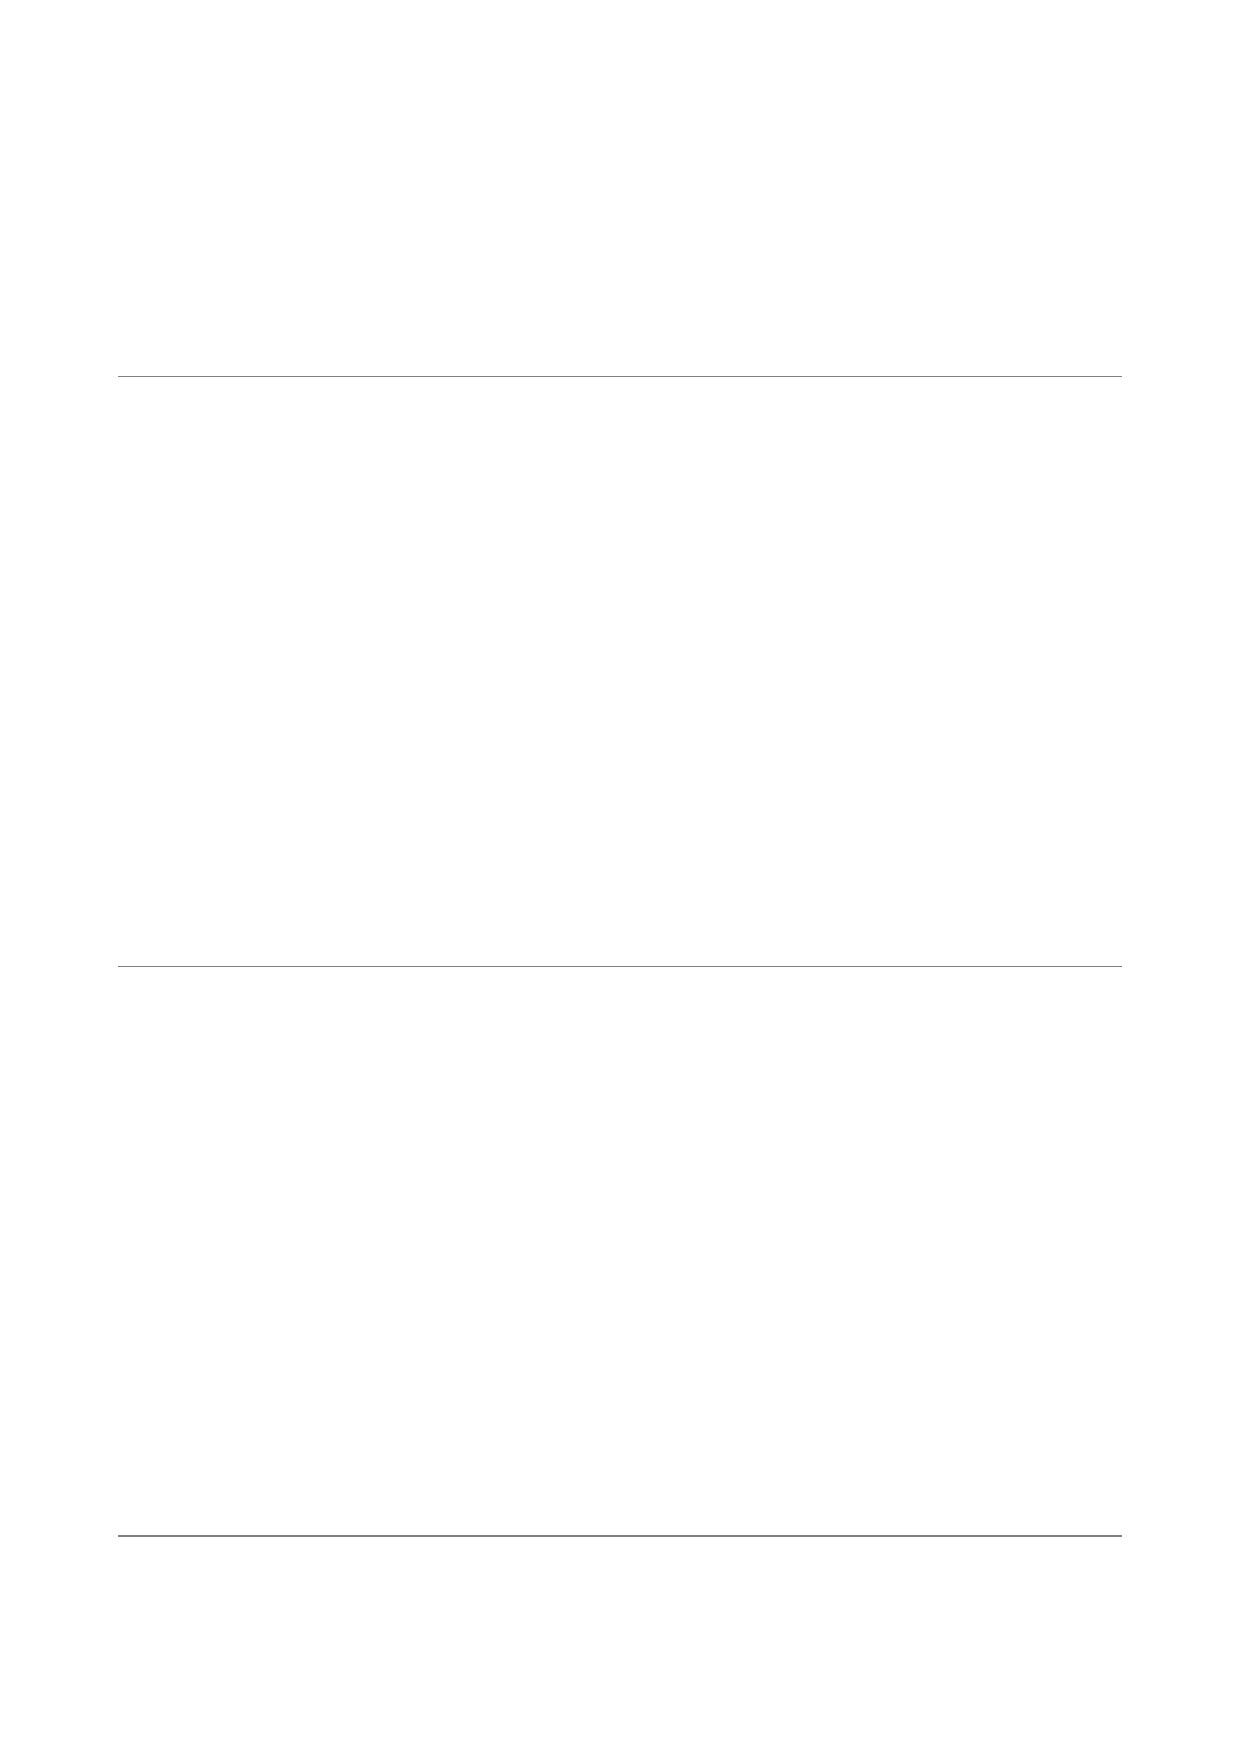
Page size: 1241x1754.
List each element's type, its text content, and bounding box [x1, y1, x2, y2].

list не результат new [162, 854, 1122, 885]
list слева переменная [162, 314, 1122, 342]
text «Создай класс и положи его в переменную User» [177, 696, 1063, 727]
text 👉 Во всех трёх случаях: [118, 218, 1122, 247]
subtitle 2️⃣ Class Expression — что это значит [118, 431, 1122, 488]
text let User = class { [118, 501, 1122, 524]
text u.sayHi() [118, 1420, 1122, 1444]
text sayHi() { [118, 524, 1122, 548]
list new User() → объект [162, 1249, 1122, 1280]
text alert("Привет") [118, 548, 1122, 572]
list а чертёж для создания объектов [162, 904, 1122, 933]
text Читаем по-человечески: [118, 648, 1122, 677]
text Потому что: [118, 1152, 1122, 1180]
list User → класс [162, 1199, 1122, 1230]
list не объект [162, 806, 1122, 835]
text let a = 5 [118, 118, 1122, 142]
list у объекта есть sayHi [162, 1299, 1122, 1330]
text Просто короче. [118, 1473, 1122, 1502]
text let f = function() {} [118, 142, 1122, 165]
text } [118, 595, 1122, 619]
text let User = class {} [118, 165, 1122, 189]
text } [118, 572, 1122, 595]
list справа значение [162, 266, 1122, 295]
text Это то же самое, что: [118, 1349, 1122, 1378]
text User теперь: [118, 756, 1122, 787]
text const u = new User() [118, 1397, 1122, 1420]
subtitle 3️⃣ Почему можно писать new User().sayHi() [118, 1021, 1122, 1139]
